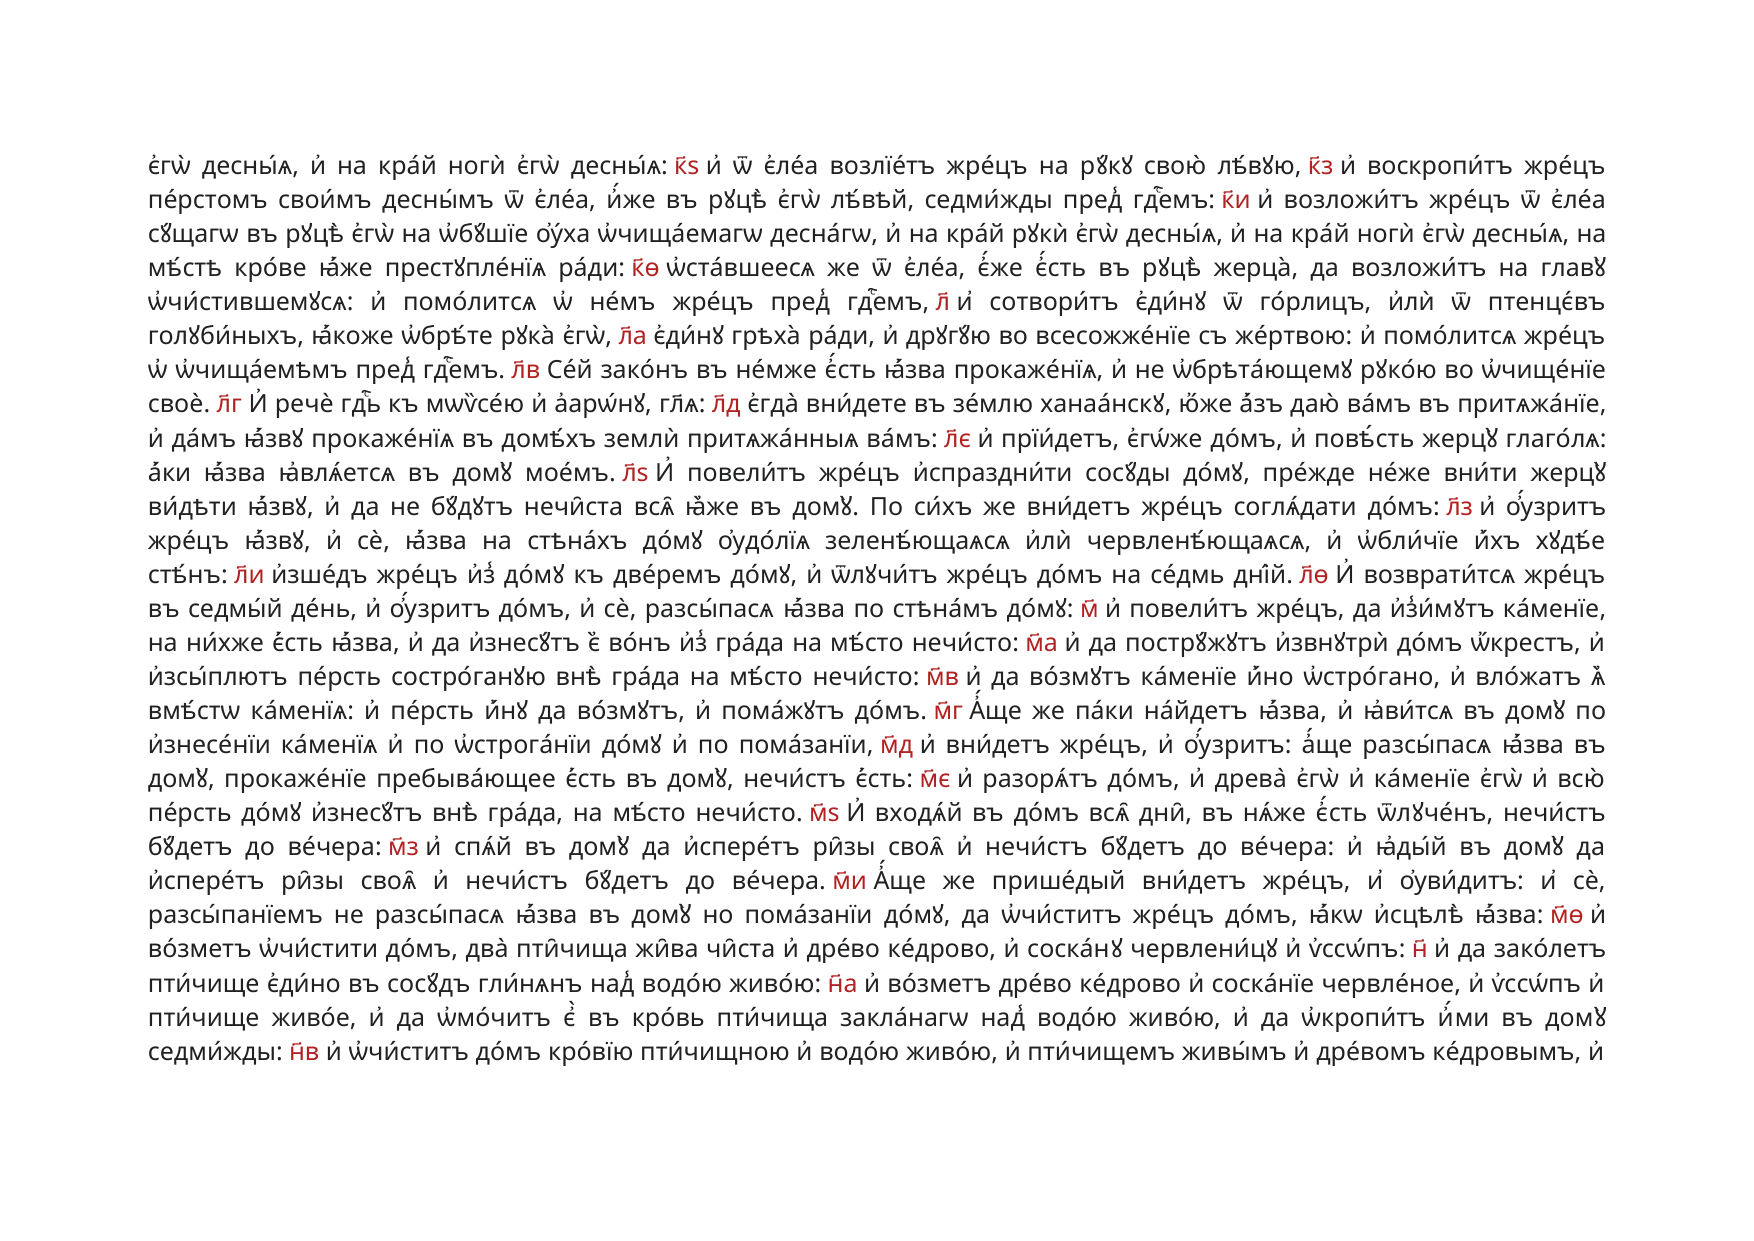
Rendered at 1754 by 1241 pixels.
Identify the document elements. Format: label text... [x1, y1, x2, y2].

text є҆гѡ̀ десны́ѧ, и҆ на кра́й ногѝ є҆гѡ̀ десны́ѧ: к҃ѕ и҆ ѿ є҆ле́а возлїе́тъ жре́цъ на рꙋ́кꙋ свою̀ лѣ́вꙋю, к҃з и҆ воскропи́тъ жре́цъ пе́рстомъ свои́мъ десны́мъ ѿ є҆ле́а, и҆́же въ рꙋцѣ̀ є҆гѡ̀ лѣ́вѣй, седми́жды пред̾ гдⷭ҇емъ: к҃и и҆ возложи́тъ жре́цъ ѿ є҆ле́а сꙋ́щагѡ въ рꙋцѣ̀ є҆гѡ̀ на ѡ҆бꙋ́шїе ѹ҆́ха ѡ҆чища́емагѡ десна́гѡ, и҆ на кра́й рꙋкѝ є҆гѡ̀ десны́ѧ, и҆ на кра́й ногѝ є҆гѡ̀ десны́ѧ, на мѣ́стѣ кро́ве ꙗ҆́же престꙋпле́нїѧ ра́ди: к҃ѳ ѡ҆ста́вшеесѧ же ѿ є҆ле́а, є҆́же є҆́сть въ рꙋцѣ̀ жерца̀, да возложи́тъ на главꙋ̀ ѡ҆чи́стившемꙋсѧ: и҆ помо́литсѧ ѡ҆ не́мъ жре́цъ пред̾ гдⷭ҇емъ, л҃ и҆ сотвори́тъ є҆ди́нꙋ ѿ го́рлицъ, и҆лѝ ѿ птенцє́въ голꙋби́ныхъ, ꙗ҆́коже ѡ҆брѣ́те рꙋка̀ є҆гѡ̀, л҃а є҆ди́нꙋ грѣха̀ ра́ди, и҆ дрꙋгꙋ́ю во всесожже́нїе съ же́ртвою: и҆ помо́литсѧ жре́цъ ѡ҆ ѡ҆чища́емѣмъ пред̾ гдⷭ҇емъ. л҃в Се́й зако́нъ въ не́мже є҆́сть ꙗ҆́зва прокаже́нїѧ, и҆ не ѡ҆брѣта́ющемꙋ рꙋко́ю во ѡ҆чище́нїе своѐ. л҃г И҆ речѐ гдⷭ҇ь къ мѡѷсе́ю и҆ а҆арѡ́нꙋ, гл҃ѧ: л҃д є҆гда̀ вни́дете въ зе́млю ханаа́нскꙋ, ю҆́же а҆́зъ даю̀ ва́мъ въ притѧжа́нїе, и҆ да́мъ ꙗ҆́звꙋ прокаже́нїѧ въ домѣ́хъ землѝ притѧжа́нныѧ ва́мъ: л҃є и҆ прїи́детъ, є҆гѡ́же до́мъ, и҆ повѣ́сть жерцꙋ̀ глаго́лѧ: а҆́ки ꙗ҆́зва ꙗ҆влѧ́етсѧ въ домꙋ̀ мое́мъ. л҃ѕ И҆ повели́тъ жре́цъ и҆спраздни́ти сосꙋ́ды до́мꙋ, пре́жде не́же вни́ти жерцꙋ̀ ви́дѣти ꙗ҆́звꙋ, и҆ да не бꙋ́дꙋтъ нечи̑ста всѧ̑ ꙗ҆̀же въ домꙋ̀. По си́хъ же вни́детъ жре́цъ соглѧ́дати до́мъ: л҃з и҆ ѹ҆́зритъ жре́цъ ꙗ҆́звꙋ, и҆ сѐ, ꙗ҆́зва на стѣна́хъ до́мꙋ ѹ҆до́лїѧ зеленѣ́ющаѧсѧ и҆лѝ червленѣ́ющаѧсѧ, и҆ ѡ҆бли́чїе и҆́хъ хꙋдѣ́е стѣ́нъ: л҃и и҆зше́дъ жре́цъ и҆з̾ до́мꙋ къ две́ремъ до́мꙋ, и҆ ѿлꙋчи́тъ жре́цъ до́мъ на се́дмь дні́й. л҃ѳ И҆ возврати́тсѧ жре́цъ въ седмы́й де́нь, и҆ ѹ҆́зритъ до́мъ, и҆ сѐ, разсы́пасѧ ꙗ҆́зва по стѣна́мъ до́мꙋ: м҃ и҆ повели́тъ жре́цъ, да и҆з̾и́мꙋтъ ка́менїе, на ни́хже є҆́сть ꙗ҆́зва, и҆ да и҆знесꙋ́тъ є҆̀ во́нъ и҆з̾ гра́да на мѣ́сто нечи́сто: м҃а и҆ да пострꙋ́жꙋтъ и҆звнꙋтрѝ до́мъ ѡ҆́крестъ, и҆ и҆зсы́плютъ пе́рсть состро́ганꙋю внѣ̀ гра́да на мѣ́сто нечи́сто: м҃в и҆ да во́змꙋтъ ка́менїе и҆́но ѡ҆стро́гано, и҆ вло́жатъ ѧ҆̀ вмѣ́стѡ ка́менїѧ: и҆ пе́рсть и҆́нꙋ да во́змꙋтъ, и҆ пома́жꙋтъ до́мъ. м҃г А҆́ще же па́ки на́йдетъ ꙗ҆́зва, и҆ ꙗ҆ви́тсѧ въ домꙋ̀ по и҆знесе́нїи ка́менїѧ и҆ по ѡ҆строга́нїи до́мꙋ и҆ по пома́занїи, м҃д и҆ вни́детъ жре́цъ, и҆ ѹ҆́зритъ: а҆́ще разсы́пасѧ ꙗ҆́зва въ домꙋ̀, прокаже́нїе пребыва́ющее є҆́сть въ домꙋ̀, нечи́стъ є҆́сть: м҃є и҆ разорѧ́тъ до́мъ, и҆ древа̀ є҆гѡ̀ и҆ ка́менїе є҆гѡ̀ и҆ всю̀ пе́рсть до́мꙋ и҆знесꙋ́тъ внѣ̀ гра́да, на мѣ́сто нечи́сто. м҃ѕ И҆ входѧ́й въ до́мъ всѧ̑ дни̑, въ нѧ́же є҆́сть ѿлꙋче́нъ, нечи́стъ бꙋ́детъ до ве́чера: м҃з и҆ спѧ́й въ домꙋ̀ да и҆спере́тъ ри̑зы своѧ̑ и҆ нечи́стъ бꙋ́детъ до ве́чера: и҆ ꙗ҆ды́й въ домꙋ̀ да и҆спере́тъ ри̑зы своѧ̑ и҆ нечи́стъ бꙋ́детъ до ве́чера. м҃и А҆́ще же прише́дый вни́детъ жре́цъ, и҆ ѹ҆ви́дитъ: и҆ сѐ, разсы́панїемъ не разсы́пасѧ ꙗ҆́зва въ домꙋ̀ но пома́занїи до́мꙋ, да ѡ҆чи́ститъ жре́цъ до́мъ, ꙗ҆́кѡ и҆сцѣлѣ̀ ꙗ҆́зва: м҃ѳ и҆ во́зметъ ѡ҆чи́стити до́мъ, два̀ пти̑чища жи̑ва чи̑ста и҆ дре́во ке́дрово, и҆ соска́нꙋ червлени́цꙋ и҆ ѵ҆ссѡ́пъ: н҃ и҆ да зако́летъ пти́чище є҆ди́но въ сосꙋ́дъ гли́нѧнъ над̾ водо́ю живо́ю: н҃а и҆ во́зметъ дре́во ке́дрово и҆ соска́нїе червле́ное, и҆ ѵ҆ссѡ́пъ и҆ пти́чище живо́е, и҆ да ѡ҆мо́читъ є҆̀ въ кро́вь пти́чища закла́нагѡ над̾ водо́ю живо́ю, и҆ да ѡ҆кропи́тъ и҆́ми въ домꙋ̀ седми́жды: н҃в и҆ ѡ҆чи́ститъ до́мъ кро́вїю пти́чищною и҆ водо́ю живо́ю, и҆ пти́чищемъ живы́мъ и҆ дре́вомъ ке́дровымъ, и҆ [148, 148, 1606, 1067]
